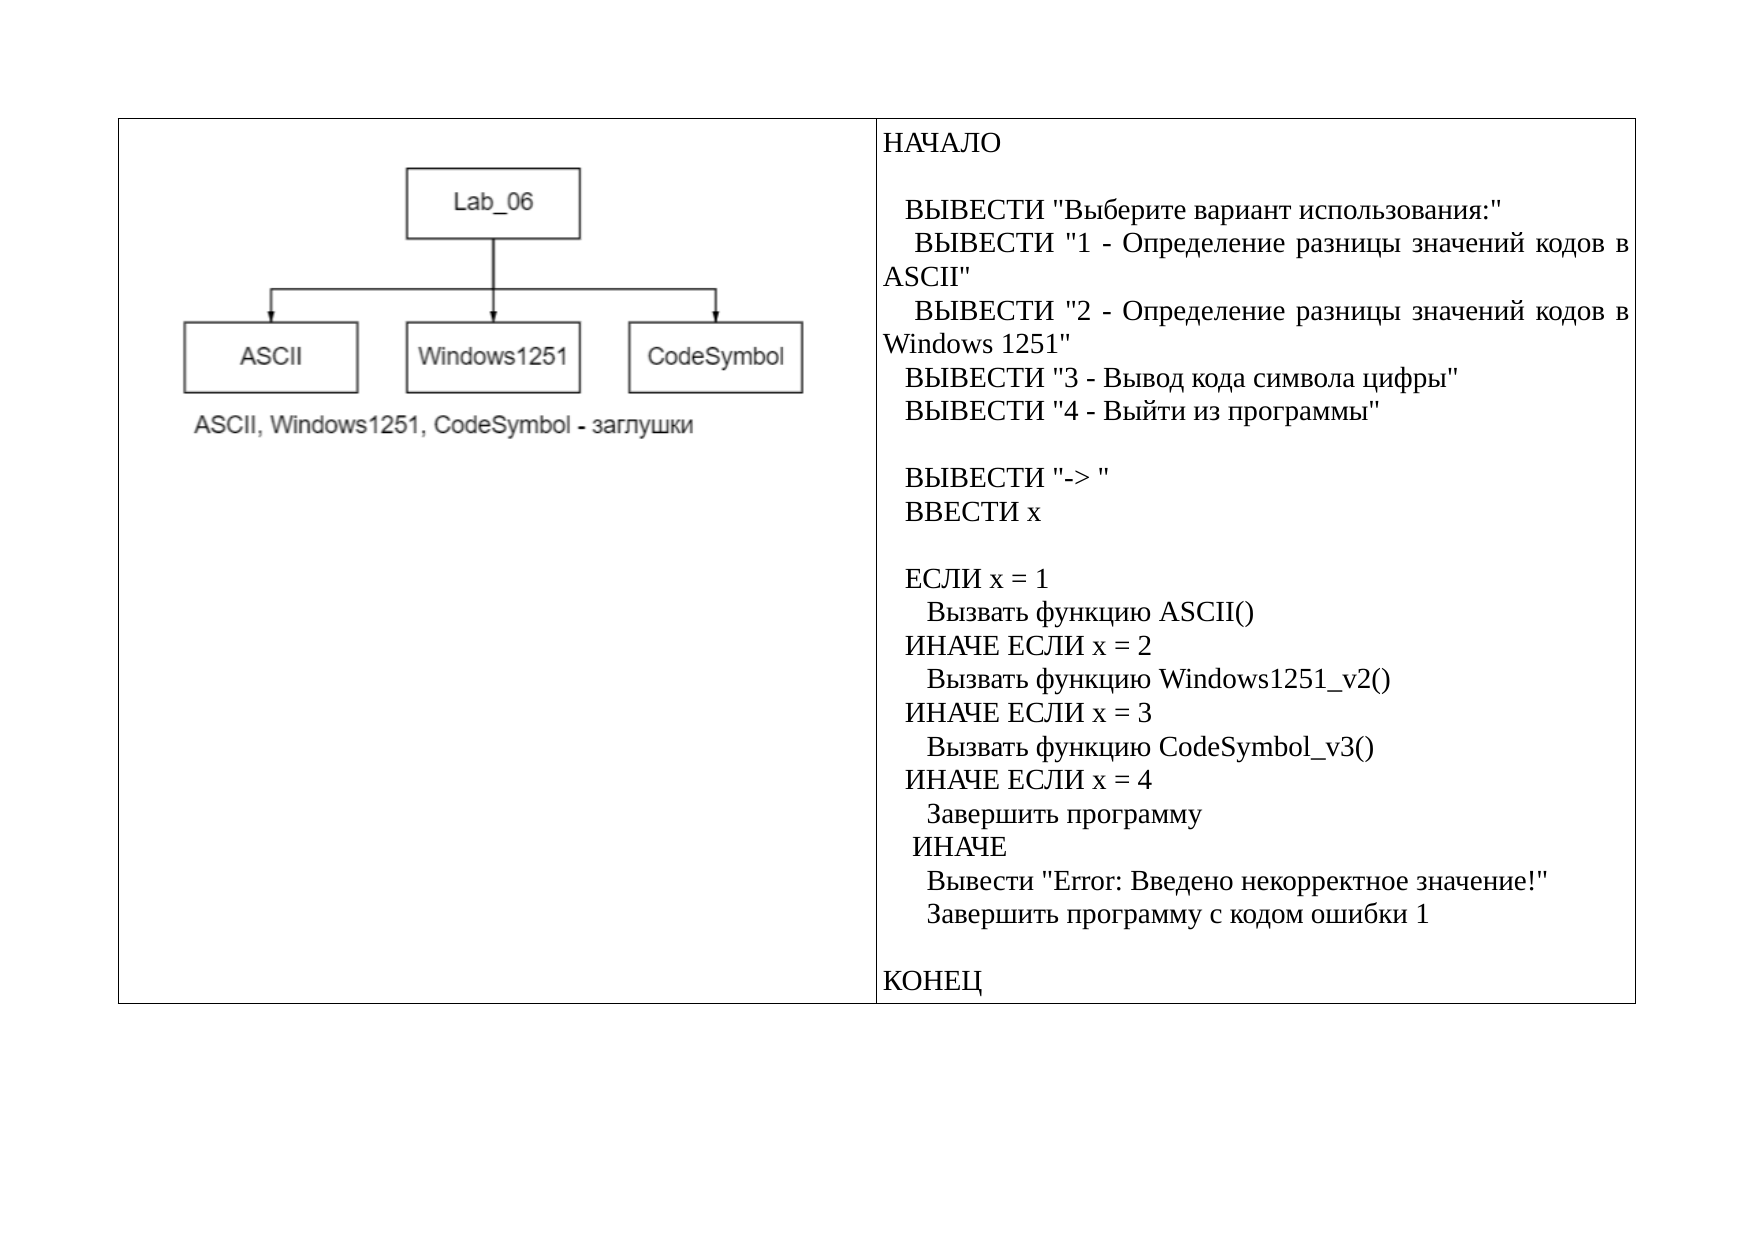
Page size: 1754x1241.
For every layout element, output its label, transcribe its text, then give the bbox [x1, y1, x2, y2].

table_cell [119, 119, 876, 1003]
table_cell НАЧАЛО ВЫВЕСТИ "Выберите вариант использования:" ВЫВЕСТИ "1 - Определение разницы значений кодов в ASCII" ВЫВЕСТИ "2 - Определение разницы значений кодов в Windows 1251" ВЫВЕСТИ "3 - Вывод кода символа цифры" ВЫВЕСТИ "4 - Выйти из программы" ВЫВЕСТИ "-> " ВВЕСТИ x ЕСЛИ x = 1 Вызвать функцию ASCII() ИНАЧЕ ЕСЛИ x = 2 Вызвать функцию Windows1251_v2() ИНАЧЕ ЕСЛИ x = 3 Вызвать функцию CodeSymbol_v3() ИНАЧЕ ЕСЛИ x = 4 Завершить программу ИНАЧЕ Вывести "Error: Введено некорректное значение!" Завершить программу с кодом ошибки 1 КОНЕЦ [877, 119, 1635, 1003]
picture [149, 125, 846, 484]
